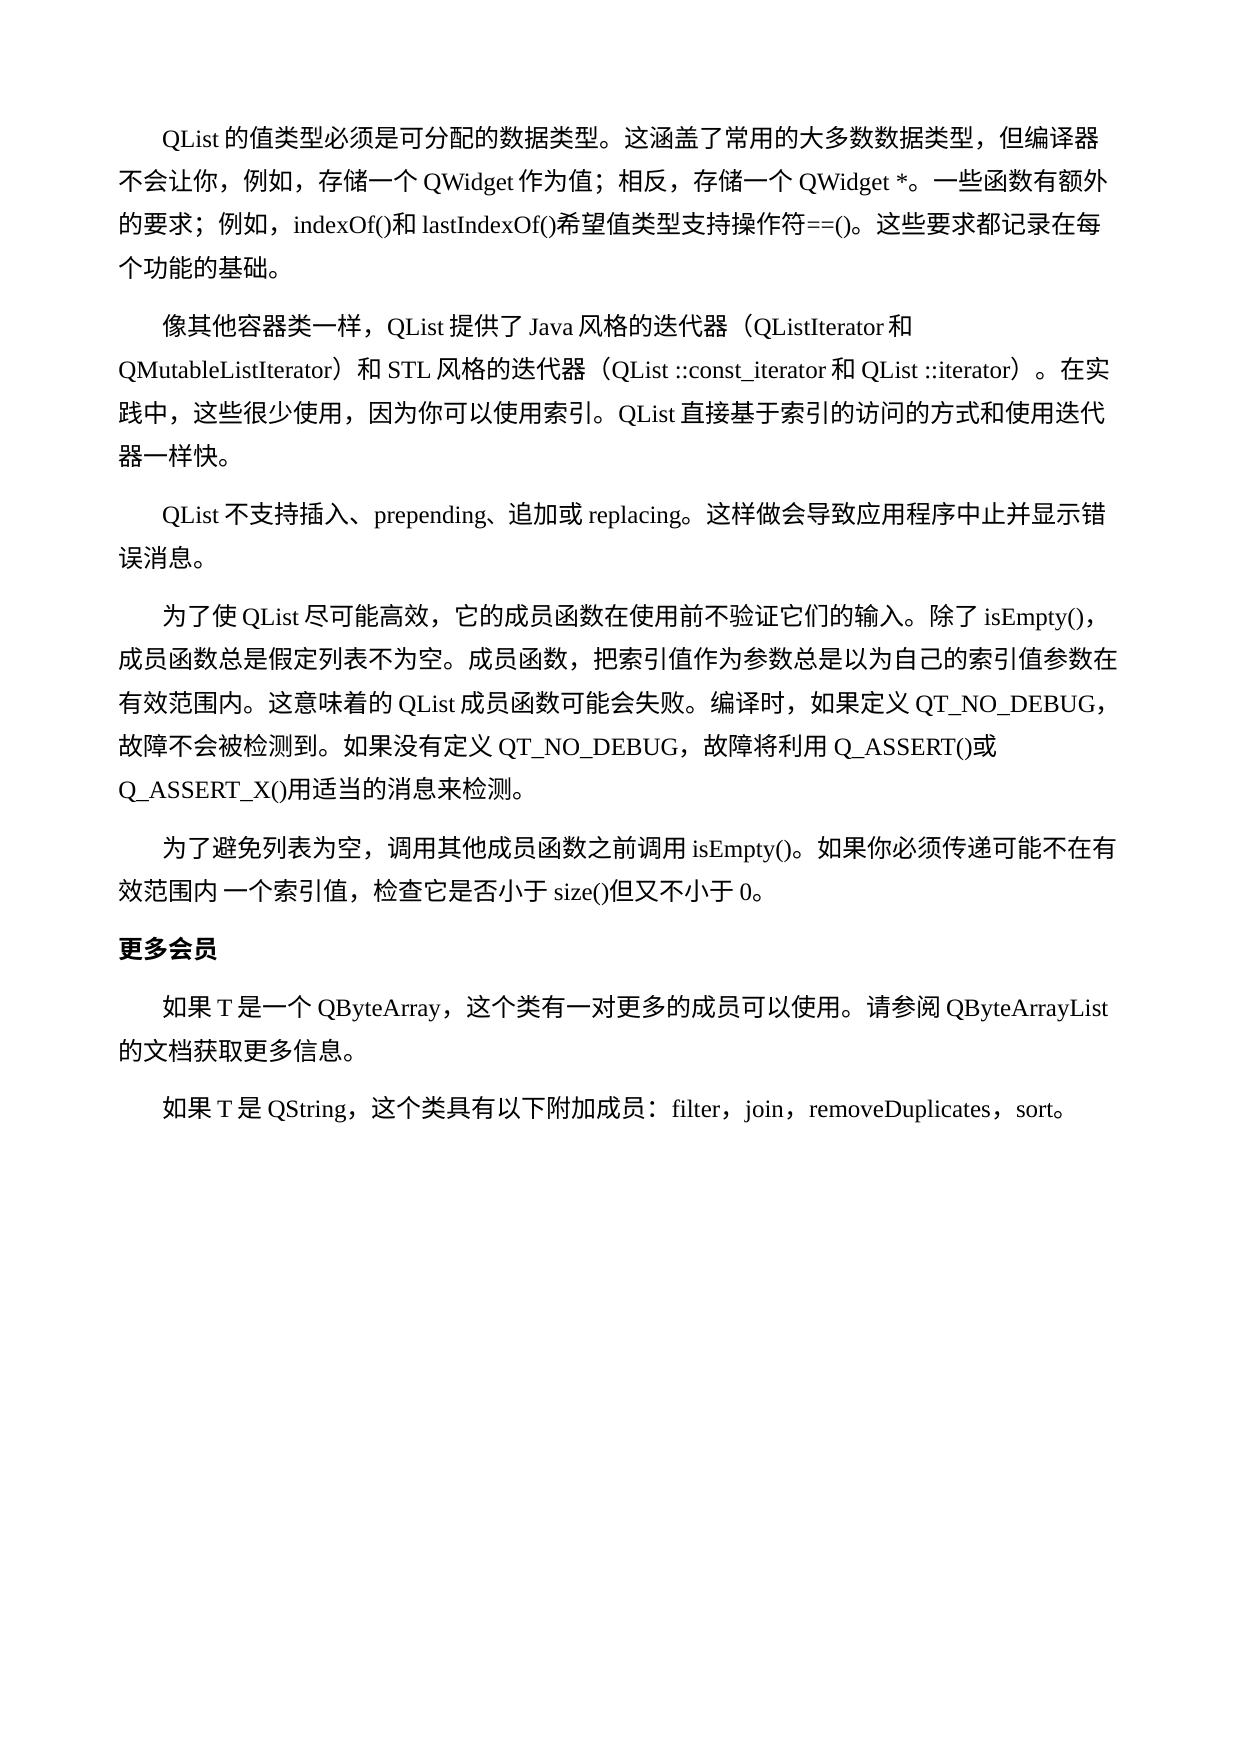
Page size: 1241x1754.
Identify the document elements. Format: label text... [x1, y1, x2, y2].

text QList的值类型必须是可分配的数据类型。这涵盖了常用的大多数数据类型，但编译器不会让你，例如，存储一个QWidget作为值；相反，存储一个QWidget *。一些函数有额外的要求；例如，indexOf()和lastIndexOf()希望值类型支持操作符==()。这些要求都记录在每个功能的基础。 [118, 118, 1122, 285]
text 为了避免列表为空，调用其他成员函数之前调用isEmpty()。如果你必须传递可能不在有效范围内 一个索引值，检查它是否小于size()但又不小于0。 [118, 828, 1122, 908]
text 像其他容器类一样，QList提供了Java风格的迭代器（QListIterator和QMutableListIterator）和STL风格的迭代器（QList ::const_iterator和QList ::iterator）。在实践中，这些很少使用，因为你可以使用索引。QList直接基于索引的访问的方式和使用迭代器一样快。 [118, 306, 1122, 473]
text 更多会员 [118, 929, 1122, 966]
text 如果T是一个QByteArray，这个类有一对更多的成员可以使用。请参阅QByteArrayList的文档获取更多信息。 [118, 987, 1122, 1067]
text 为了使QList尽可能高效，它的成员函数在使用前不验证它们的输入。除了isEmpty()，成员函数总是假定列表不为空。成员函数，把索引值作为参数总是以为自己的索引值参数在有效范围内。这意味着的QList成员函数可能会失败。编译时，如果定义QT_NO_DEBUG，故障不会被检测到。如果没有定义QT_NO_DEBUG，故障将利用Q_ASSERT()或Q_ASSERT_X()用适当的消息来检测。 [118, 596, 1122, 806]
text QList不支持插入、prepending、追加或replacing。这样做会导致应用程序中止并显示错误消息。 [118, 495, 1122, 574]
text 如果T是QString，这个类具有以下附加成员：filter，join，removeDuplicates，sort。 [118, 1089, 1122, 1125]
